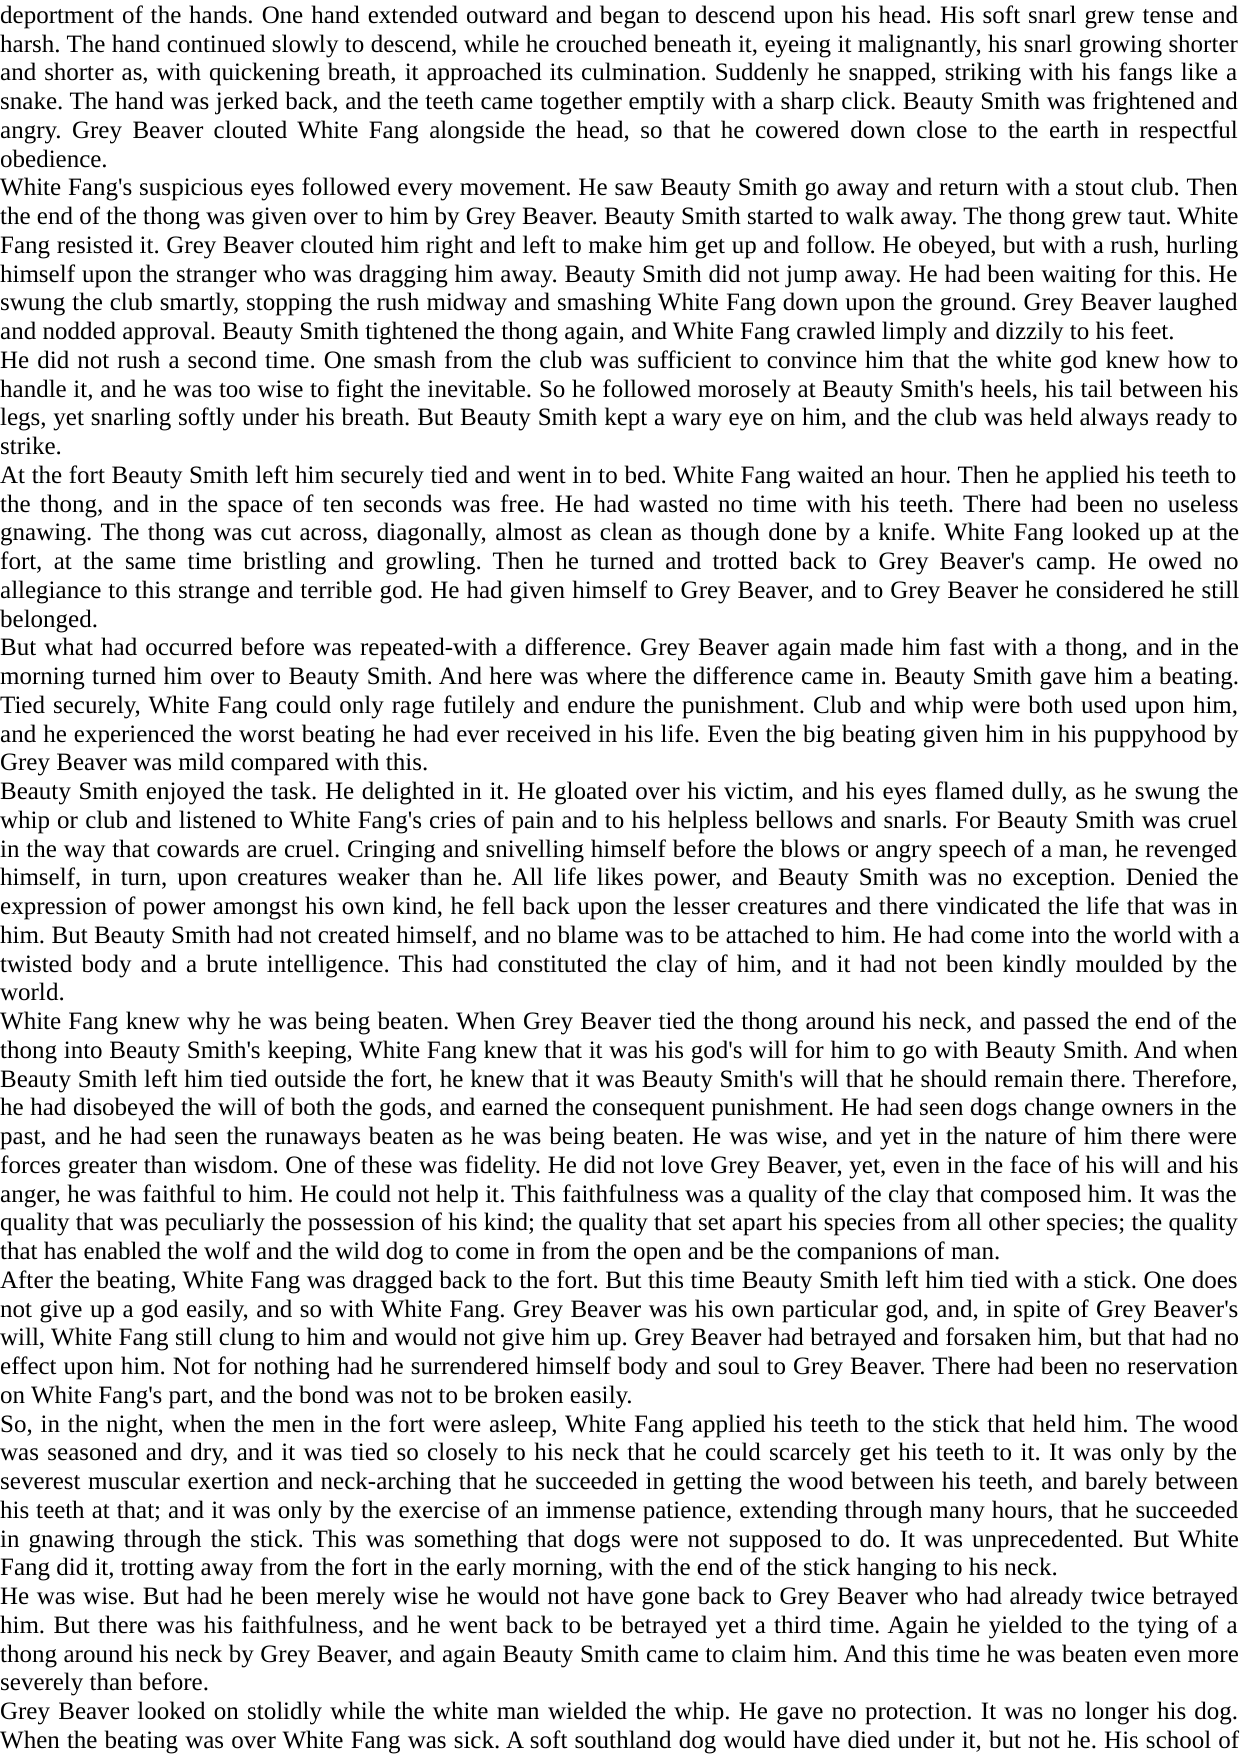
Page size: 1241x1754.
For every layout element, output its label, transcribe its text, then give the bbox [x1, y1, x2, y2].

text Grey Beaver looked on stolidly while the white man wielded the whip. He gave no protection. It was no longer his dog. When the beating was over White Fang was sick. A soft southland dog would have died under it, but not he. His school of [0, 1696, 1240, 1754]
text White Fang knew why he was being beaten. When Grey Beaver tied the thong around his neck, and passed the end of the thong into Beauty Smith's keeping, White Fang knew that it was his god's will for him to go with Beauty Smith. And when Beauty Smith left him tied outside the fort, he knew that it was Beauty Smith's will that he should remain there. Therefore, he had disobeyed the will of both the gods, and earned the consequent punishment. He had seen dogs change owners in the past, and he had seen the runaways beaten as he was being beaten. He was wise, and yet in the nature of him there were forces greater than wisdom. One of these was fidelity. He did not love Grey Beaver, yet, even in the face of his will and his anger, he was faithful to him. He could not help it. This faithfulness was a quality of the clay that composed him. It was the quality that was peculiarly the possession of his kind; the quality that set apart his species from all other species; the quality that has enabled the wolf and the wild dog to come in from the open and be the companions of man. [0, 1006, 1240, 1265]
text Beauty Smith enjoyed the task. He delighted in it. He gloated over his victim, and his eyes flamed dully, as he swung the whip or club and listened to White Fang's cries of pain and to his helpless bellows and snarls. For Beauty Smith was cruel in the way that cowards are cruel. Cringing and snivelling himself before the blows or angry speech of a man, he revenged himself, in turn, upon creatures weaker than he. All life likes power, and Beauty Smith was no exception. Denied the expression of power amongst his own kind, he fell back upon the lesser creatures and there vindicated the life that was in him. But Beauty Smith had not created himself, and no blame was to be attached to him. He had come into the world with a twisted body and a brute intelligence. This had constituted the clay of him, and it had not been kindly moulded by the world. [0, 776, 1240, 1006]
text At the fort Beauty Smith left him securely tied and went in to bed. White Fang waited an hour. Then he applied his teeth to the thong, and in the space of ten seconds was free. He had wasted no time with his teeth. There had been no useless gnawing. The thong was cut across, diagonally, almost as clean as though done by a knife. White Fang looked up at the fort, at the same time bristling and growling. Then he turned and trotted back to Grey Beaver's camp. He owed no allegiance to this strange and terrible god. He had given himself to Grey Beaver, and to Grey Beaver he considered he still belonged. [0, 460, 1240, 632]
text But what had occurred before was repeated-with a difference. Grey Beaver again made him fast with a thong, and in the morning turned him over to Beauty Smith. And here was where the difference came in. Beauty Smith gave him a beating. Tied securely, White Fang could only rage futilely and endure the punishment. Club and whip were both used upon him, and he experienced the worst beating he had ever received in his life. Even the big beating given him in his puppyhood by Grey Beaver was mild compared with this. [0, 632, 1240, 776]
text He was wise. But had he been merely wise he would not have gone back to Grey Beaver who had already twice betrayed him. But there was his faithfulness, and he went back to be betrayed yet a third time. Again he yielded to the tying of a thong around his neck by Grey Beaver, and again Beauty Smith came to claim him. And this time he was beaten even more severely than before. [0, 1581, 1240, 1696]
text deportment of the hands. One hand extended outward and began to descend upon his head. His soft snarl grew tense and harsh. The hand continued slowly to descend, while he crouched beneath it, eyeing it malignantly, his snarl growing shorter and shorter as, with quickening breath, it approached its culmination. Suddenly he snapped, striking with his fangs like a snake. The hand was jerked back, and the teeth came together emptily with a sharp click. Beauty Smith was frightened and angry. Grey Beaver clouted White Fang alongside the head, so that he cowered down close to the earth in respectful obedience. [0, 0, 1240, 172]
text He did not rush a second time. One smash from the club was sufficient to convince him that the white god knew how to handle it, and he was too wise to fight the inevitable. So he followed morosely at Beauty Smith's heels, his tail between his legs, yet snarling softly under his breath. But Beauty Smith kept a wary eye on him, and the club was held always ready to strike. [0, 345, 1240, 460]
text After the beating, White Fang was dragged back to the fort. But this time Beauty Smith left him tied with a stick. One does not give up a god easily, and so with White Fang. Grey Beaver was his own particular god, and, in spite of Grey Beaver's will, White Fang still clung to him and would not give him up. Grey Beaver had betrayed and forsaken him, but that had no effect upon him. Not for nothing had he surrendered himself body and soul to Grey Beaver. There had been no reservation on White Fang's part, and the bond was not to be broken easily. [0, 1265, 1240, 1409]
text White Fang's suspicious eyes followed every movement. He saw Beauty Smith go away and return with a stout club. Then the end of the thong was given over to him by Grey Beaver. Beauty Smith started to walk away. The thong grew taut. White Fang resisted it. Grey Beaver clouted him right and left to make him get up and follow. He obeyed, but with a rush, hurling himself upon the stranger who was dragging him away. Beauty Smith did not jump away. He had been waiting for this. He swung the club smartly, stopping the rush midway and smashing White Fang down upon the ground. Grey Beaver laughed and nodded approval. Beauty Smith tightened the thong again, and White Fang crawled limply and dizzily to his feet. [0, 172, 1240, 345]
text So, in the night, when the men in the fort were asleep, White Fang applied his teeth to the stick that held him. The wood was seasoned and dry, and it was tied so closely to his neck that he could scarcely get his teeth to it. It was only by the severest muscular exertion and neck-arching that he succeeded in getting the wood between his teeth, and barely between his teeth at that; and it was only by the exercise of an immense patience, extending through many hours, that he succeeded in gnawing through the stick. This was something that dogs were not supposed to do. It was unprecedented. But White Fang did it, trotting away from the fort in the early morning, with the end of the stick hanging to his neck. [0, 1409, 1240, 1581]
